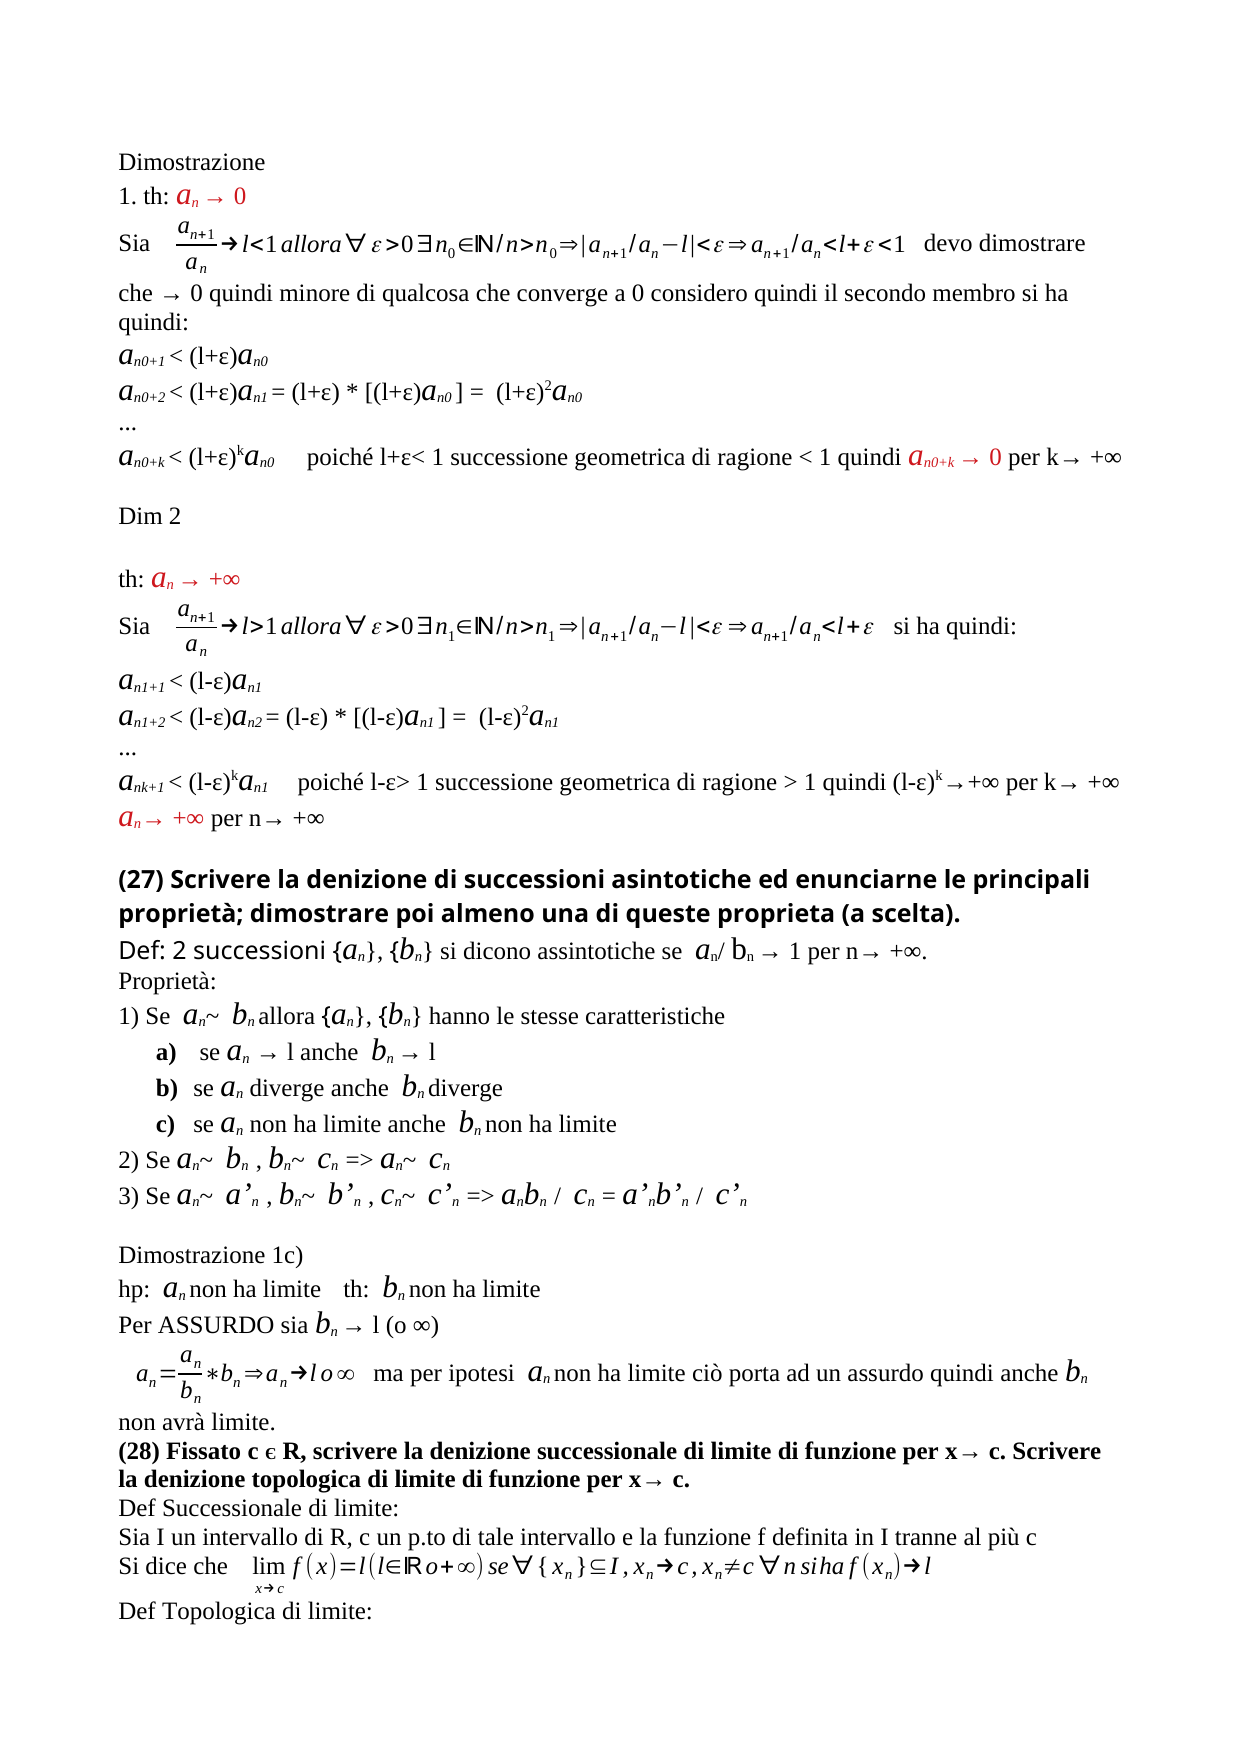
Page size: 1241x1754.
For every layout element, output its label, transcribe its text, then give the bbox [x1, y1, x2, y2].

text Per ASSURDO sia bn → l (o ∞) [118, 1305, 1122, 1341]
text an1+1 < (l-ɛ)an1 [118, 661, 1122, 696]
text Def: 2 successioni {an}, {bn} si dicono assintotiche se an/ bn → 1 per n→ +∞. [118, 930, 1122, 966]
list se an non ha limite anche bn non ha limite [156, 1103, 1122, 1139]
text (28) Fissato c Є R, scrivere la denizione successionale di limite di funzione per x→ c. Scrivere la denizione topologica di limite di funzione per x→ c. [118, 1436, 1122, 1493]
text Dimostrazione 1c) [118, 1240, 1122, 1269]
list se an diverge anche bn diverge [156, 1067, 1122, 1103]
text Def Topologica di limite: [118, 1596, 1122, 1625]
text Sia devo dimostrare che → 0 quindi minore di qualcosa che converge a 0 considero quindi il secondo membro si ha quindi: [118, 212, 1122, 335]
text Dim 2 [118, 501, 1122, 529]
text 1. th: an → 0 [118, 176, 1122, 212]
text th: an → +∞ [118, 558, 1122, 594]
text an0+1 < (l+ɛ)an0 [118, 335, 1122, 371]
text Sia I un intervallo di R, c un p.to di tale intervallo e la funzione f definita in I tranne al più c [118, 1522, 1122, 1551]
text Sia si ha quindi: [118, 594, 1122, 661]
text 3) Se an~ a’n , bn~ b’n , cn~ c’n => anbn / cn = a’nb’n / c’n [118, 1175, 1122, 1211]
text hp: an non ha limite th: bn non ha limite [118, 1269, 1122, 1305]
text Dimostrazione [118, 147, 1122, 176]
text an1+2 < (l-ɛ)an2 = (l-ɛ) * [(l-ɛ)an1 ] = (l-ɛ)2an1 [118, 696, 1122, 732]
list se an → l anche bn → l [156, 1032, 1122, 1067]
text ... [118, 407, 1122, 436]
text ma per ipotesi an non ha limite ciò porta ad un assurdo quindi anche bn non avrà limite. [118, 1341, 1122, 1436]
text 1) Se an~ bn allora {an}, {bn} hanno le stesse caratteristiche [118, 995, 1122, 1032]
text Def Successionale di limite: [118, 1493, 1122, 1522]
text 2) Se an~ bn , bn~ cn => an~ cn [118, 1139, 1122, 1175]
text an0+2 < (l+ɛ)an1 = (l+ɛ) * [(l+ɛ)an0 ] = (l+ɛ)2an0 [118, 371, 1122, 407]
text an0+k < (l+ɛ)kan0 poiché l+ɛ< 1 successione geometrica di ragione < 1 quindi an0+k → 0 per k→ +∞ [118, 436, 1122, 472]
text Proprietà: [118, 966, 1122, 995]
text (27) Scrivere la denizione di successioni asintotiche ed enunciarne le principali proprietà; dimostrare poi almeno una di queste proprieta (a scelta). [118, 862, 1122, 930]
text ... [118, 732, 1122, 761]
text Si dice che [118, 1551, 1122, 1596]
text ank+1 < (l-ɛ)kan1 poiché l-ɛ> 1 successione geometrica di ragione > 1 quindi (l-ɛ)k→+∞ per k→ +∞ an→ +∞ per n→ +∞ [118, 761, 1122, 833]
